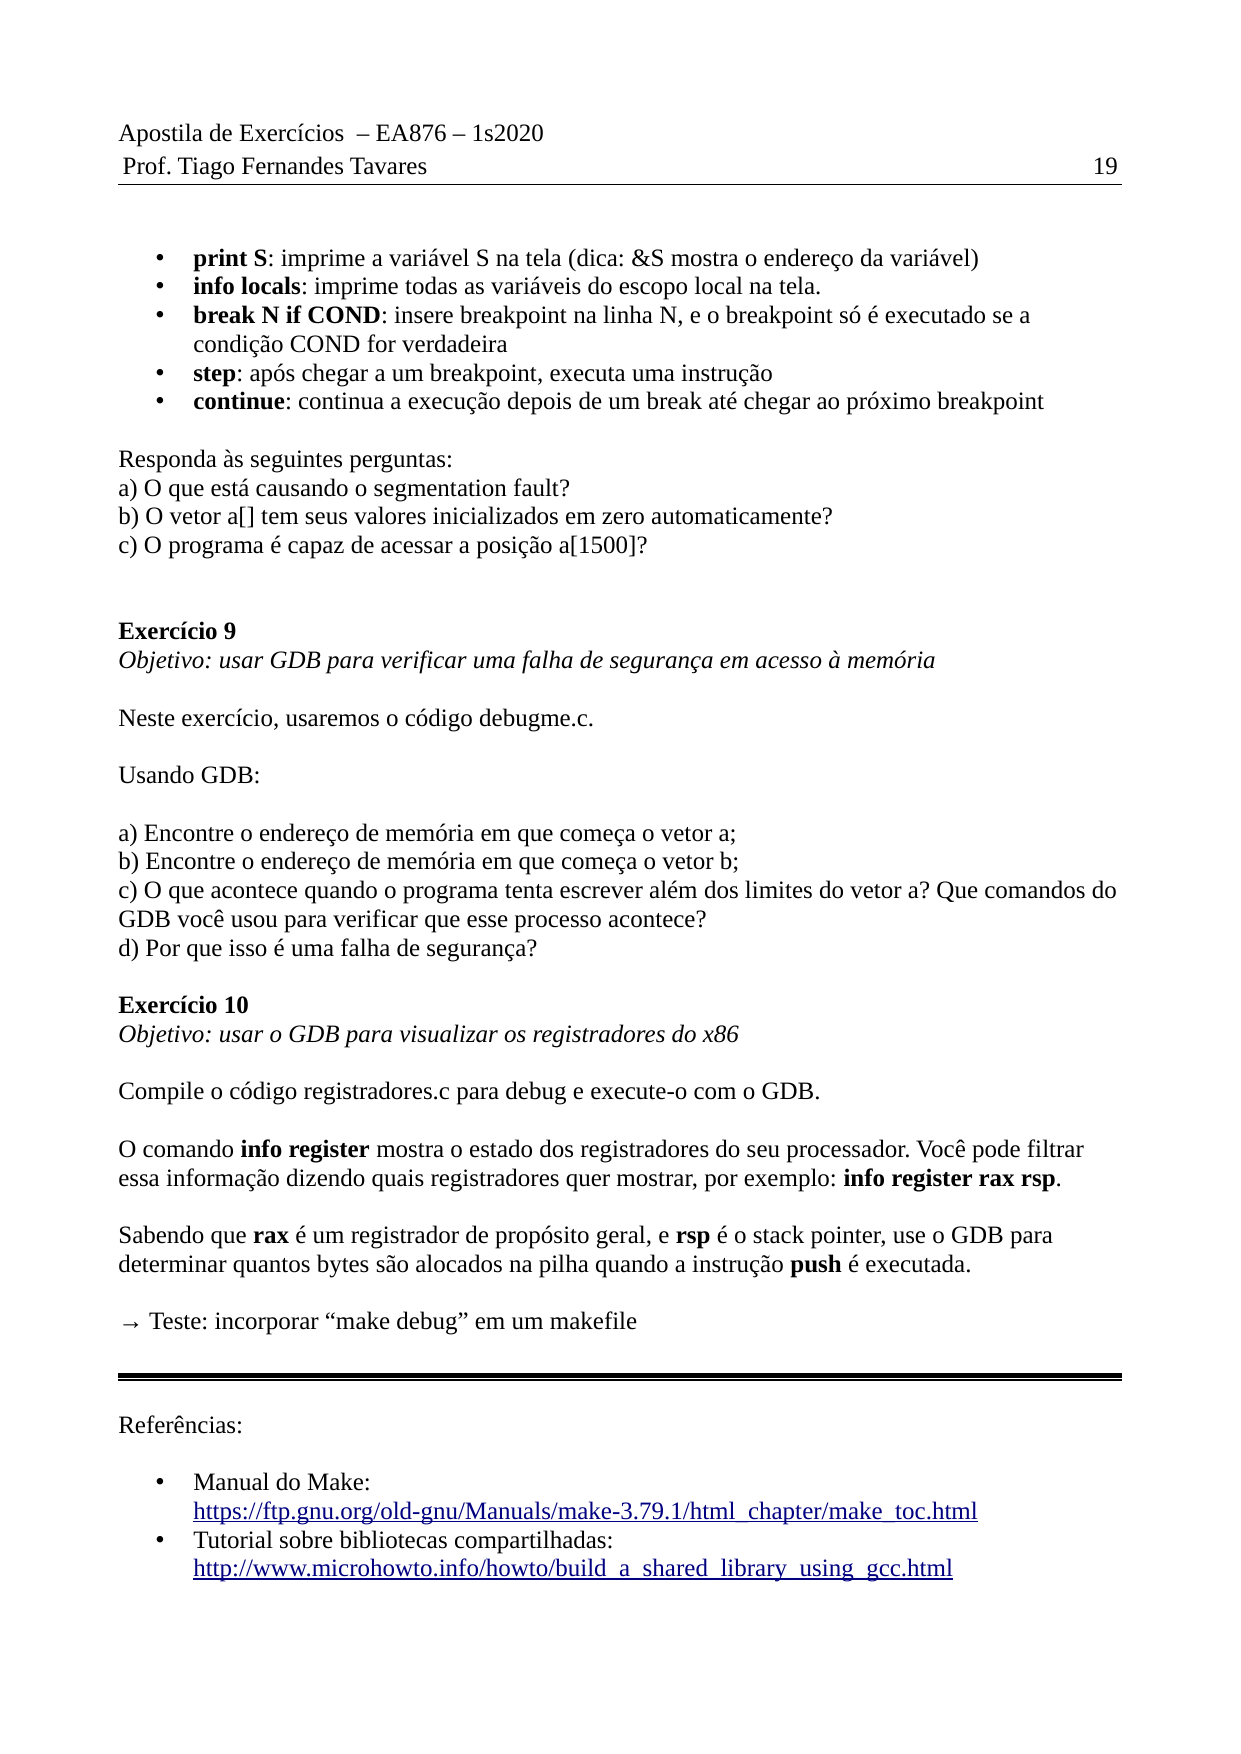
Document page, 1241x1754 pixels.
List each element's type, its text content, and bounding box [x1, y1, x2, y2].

text c) O que acontece quando o programa tenta escrever além dos limites do vetor a? Que comandos do GDB você usou para verificar que esse processo acontece? [118, 875, 1122, 933]
text b) O vetor a[] tem seus valores inicializados em zero automaticamente? [118, 501, 1122, 530]
list Tutorial sobre bibliotecas compartilhadas: http://www.microhowto.info/howto/build_a_shared_library_using_gcc.html [156, 1525, 1122, 1582]
text Objetivo: usar GDB para verificar uma falha de segurança em acesso à memória [118, 645, 1122, 674]
text Usando GDB: [118, 760, 1122, 789]
text a) O que está causando o segmentation fault? [118, 473, 1122, 501]
text Compile o código registradores.c para debug e execute-o com o GDB. [118, 1076, 1122, 1105]
list break N if COND: insere breakpoint na linha N, e o breakpoint só é executado se a condição COND for verdadeira [156, 300, 1122, 358]
list Manual do Make: https://ftp.gnu.org/old-gnu/Manuals/make-3.79.1/html_chapter/make_toc.html [156, 1467, 1122, 1525]
text Exercício 10 [118, 990, 1122, 1019]
text b) Encontre o endereço de memória em que começa o vetor b; [118, 846, 1122, 875]
text Sabendo que rax é um registrador de propósito geral, e rsp é o stack pointer, use o GDB para determinar quantos bytes são alocados na pilha quando a instrução push é executada. [118, 1220, 1122, 1278]
text → Teste: incorporar “make debug” em um makefile [118, 1306, 1122, 1335]
text d) Por que isso é uma falha de segurança? [118, 933, 1122, 961]
list info locals: imprime todas as variáveis do escopo local na tela. [156, 271, 1122, 300]
list step: após chegar a um breakpoint, executa uma instrução [156, 358, 1122, 386]
text O comando info register mostra o estado dos registradores do seu processador. Você pode filtrar essa informação dizendo quais registradores quer mostrar, por exemplo: info register rax rsp. [118, 1134, 1122, 1191]
text a) Encontre o endereço de memória em que começa o vetor a; [118, 818, 1122, 846]
list continue: continua a execução depois de um break até chegar ao próximo breakpoint [156, 386, 1122, 415]
text Exercício 9 [118, 616, 1122, 645]
text c) O programa é capaz de acessar a posição a[1500]? [118, 530, 1122, 559]
text Neste exercício, usaremos o código debugme.c. [118, 703, 1122, 731]
text Referências: [118, 1410, 1122, 1438]
text Objetivo: usar o GDB para visualizar os registradores do x86 [118, 1019, 1122, 1048]
text Responda às seguintes perguntas: [118, 444, 1122, 473]
list print S: imprime a variável S na tela (dica: &S mostra o endereço da variável) [156, 243, 1122, 271]
